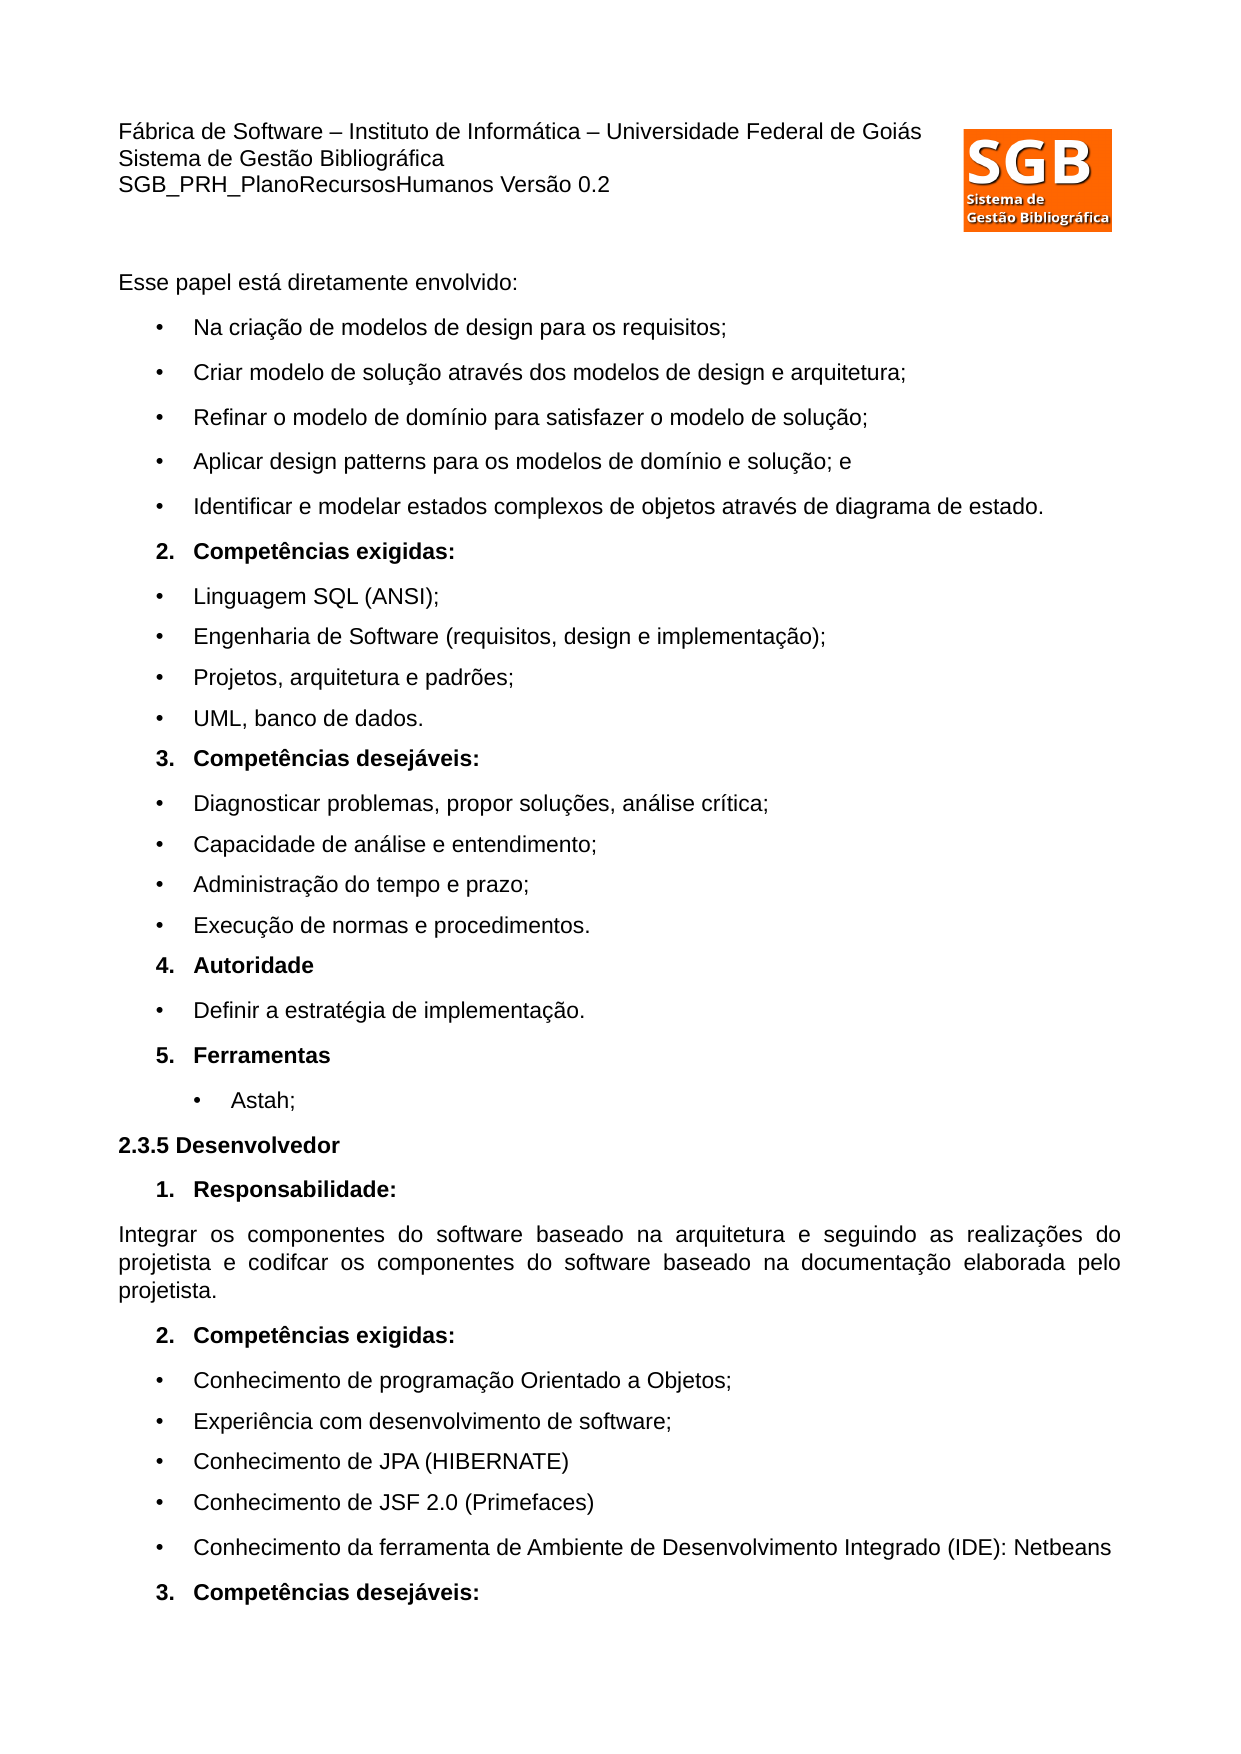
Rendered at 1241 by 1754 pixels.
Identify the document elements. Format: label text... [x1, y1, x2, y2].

list Competências desejáveis: [156, 1578, 1122, 1605]
list Administração do tempo e prazo; [156, 871, 1122, 898]
list Projetos, arquitetura e padrões; [156, 664, 1122, 690]
list Execução de normas e procedimentos. [156, 912, 1122, 938]
list Engenharia de Software (requisitos, design e implementação); [156, 623, 1122, 650]
list Responsabilidade: [156, 1176, 1122, 1203]
list Linguagem SQL (ANSI); [156, 583, 1122, 609]
list Diagnosticar problemas, propor soluções, análise crítica; [156, 790, 1122, 816]
list Conhecimento da ferramenta de Ambiente de Desenvolvimento Integrado (IDE): Netbeans [156, 1534, 1122, 1560]
picture [963, 129, 1112, 232]
list Refinar o modelo de domínio para satisfazer o modelo de solução; [156, 403, 1122, 430]
list Criar modelo de solução através dos modelos de design e arquitetura; [156, 359, 1122, 385]
list Astah; [193, 1087, 1122, 1113]
list Conhecimento de programação Orientado a Objetos; [156, 1367, 1122, 1393]
text Integrar os componentes do software baseado na arquitetura e seguindo as realizações do projetista e codifcar os componentes do software baseado na documentação elaborada pelo projetista. [118, 1221, 1122, 1304]
text 2.3.5 Desenvolvedor [118, 1132, 1122, 1158]
list Competências desejáveis: [156, 745, 1122, 772]
list UML, banco de dados. [156, 704, 1122, 731]
list Autoridade [156, 952, 1122, 979]
text Esse papel está diretamente envolvido: [118, 269, 1122, 296]
list Competências exigidas: [156, 538, 1122, 564]
list Na criação de modelos de design para os requisitos; [156, 314, 1122, 340]
list Definir a estratégia de implementação. [156, 997, 1122, 1024]
list Conhecimento de JSF 2.0 (Primefaces) [156, 1489, 1122, 1515]
list Experiência com desenvolvimento de software; [156, 1408, 1122, 1434]
list Conhecimento de JPA (HIBERNATE) [156, 1448, 1122, 1475]
list Competências exigidas: [156, 1322, 1122, 1349]
list Capacidade de análise e entendimento; [156, 831, 1122, 857]
list Identificar e modelar estados complexos de objetos através de diagrama de estado. [156, 493, 1122, 519]
list Aplicar design patterns para os modelos de domínio e solução; e [156, 448, 1122, 475]
list Ferramentas [156, 1042, 1122, 1068]
